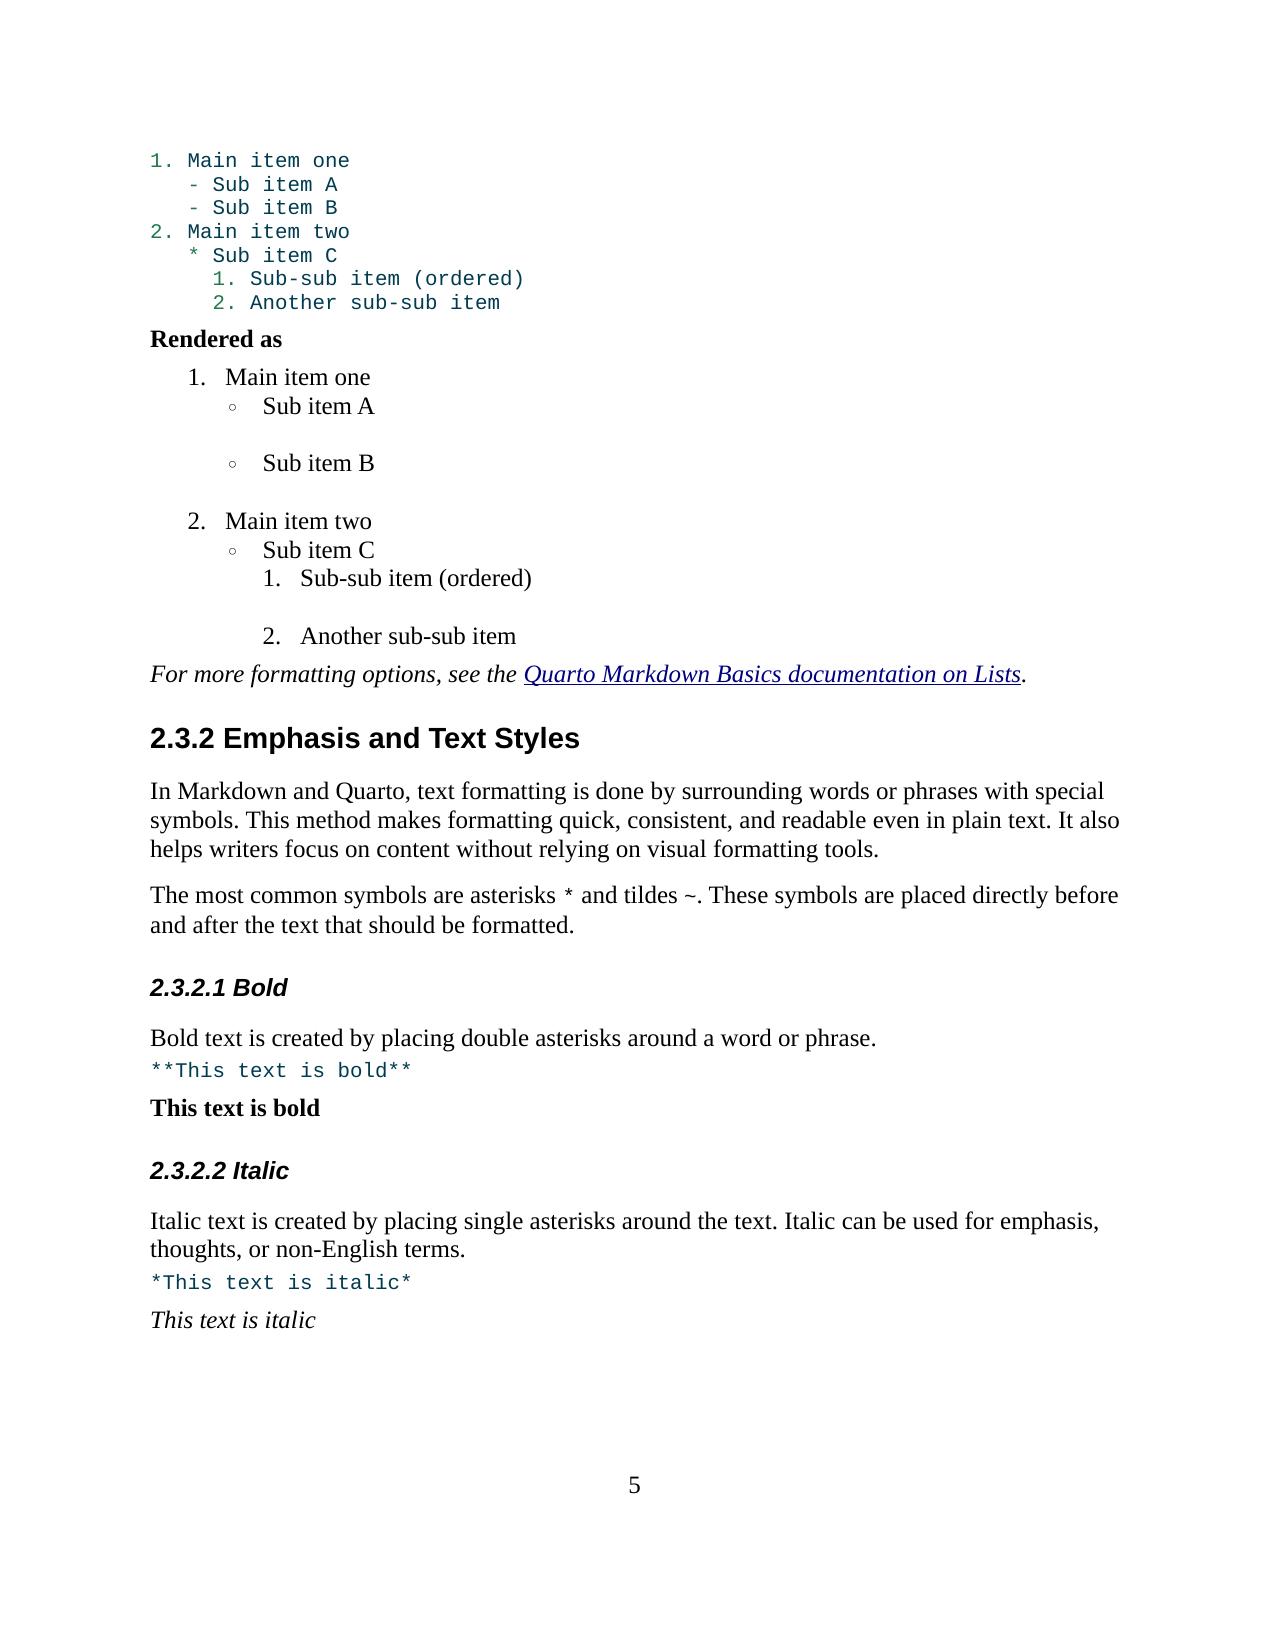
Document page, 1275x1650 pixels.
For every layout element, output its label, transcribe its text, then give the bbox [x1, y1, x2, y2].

list Sub item C [225, 535, 1125, 563]
list Sub item A [225, 391, 1125, 448]
text 1. Main item one [150, 150, 1125, 174]
text Bold text is created by placing double asterisks around a word or phrase. [150, 1023, 1125, 1052]
text 2. Main item two [150, 221, 1125, 244]
list Sub-sub item (ordered) [262, 563, 1125, 621]
text The most common symbols are asterisks * and tildes ~. These symbols are placed directly before and after the text that should be formatted. [150, 881, 1125, 939]
text Italic text is created by placing single asterisks around the text. Italic can be used for emphasis, thoughts, or non-English terms. [150, 1206, 1125, 1263]
text 2. Another sub-sub item [150, 292, 1125, 316]
text This text is bold [150, 1093, 1125, 1122]
list Main item one [187, 362, 1125, 391]
text Rendered as [150, 324, 1125, 353]
text *This text is italic* [150, 1272, 1125, 1296]
text 1. Sub-sub item (ordered) [150, 268, 1125, 292]
text **This text is bold** [150, 1061, 1125, 1084]
subtitle 2.3.2.1 Bold [150, 973, 1125, 1001]
subtitle 2.3.2.2 Italic [150, 1156, 1125, 1184]
text For more formatting options, see the Quarto Markdown Basics documentation on Lists. [150, 659, 1125, 687]
list Another sub-sub item [262, 621, 1125, 650]
text * Sub item C [150, 244, 1125, 268]
text - Sub item A [150, 174, 1125, 197]
text In Markdown and Quarto, text formatting is done by surrounding words or phrases with special symbols. This method makes formatting quick, consistent, and readable even in plain text. It also helps writers focus on content without relying on visual formatting tools. [150, 776, 1125, 863]
subtitle 2.3.2 Emphasis and Text Styles [150, 721, 1125, 755]
list Sub item B [225, 448, 1125, 506]
list Main item two [187, 506, 1125, 535]
text - Sub item B [150, 197, 1125, 221]
text This text is italic [150, 1305, 1125, 1334]
